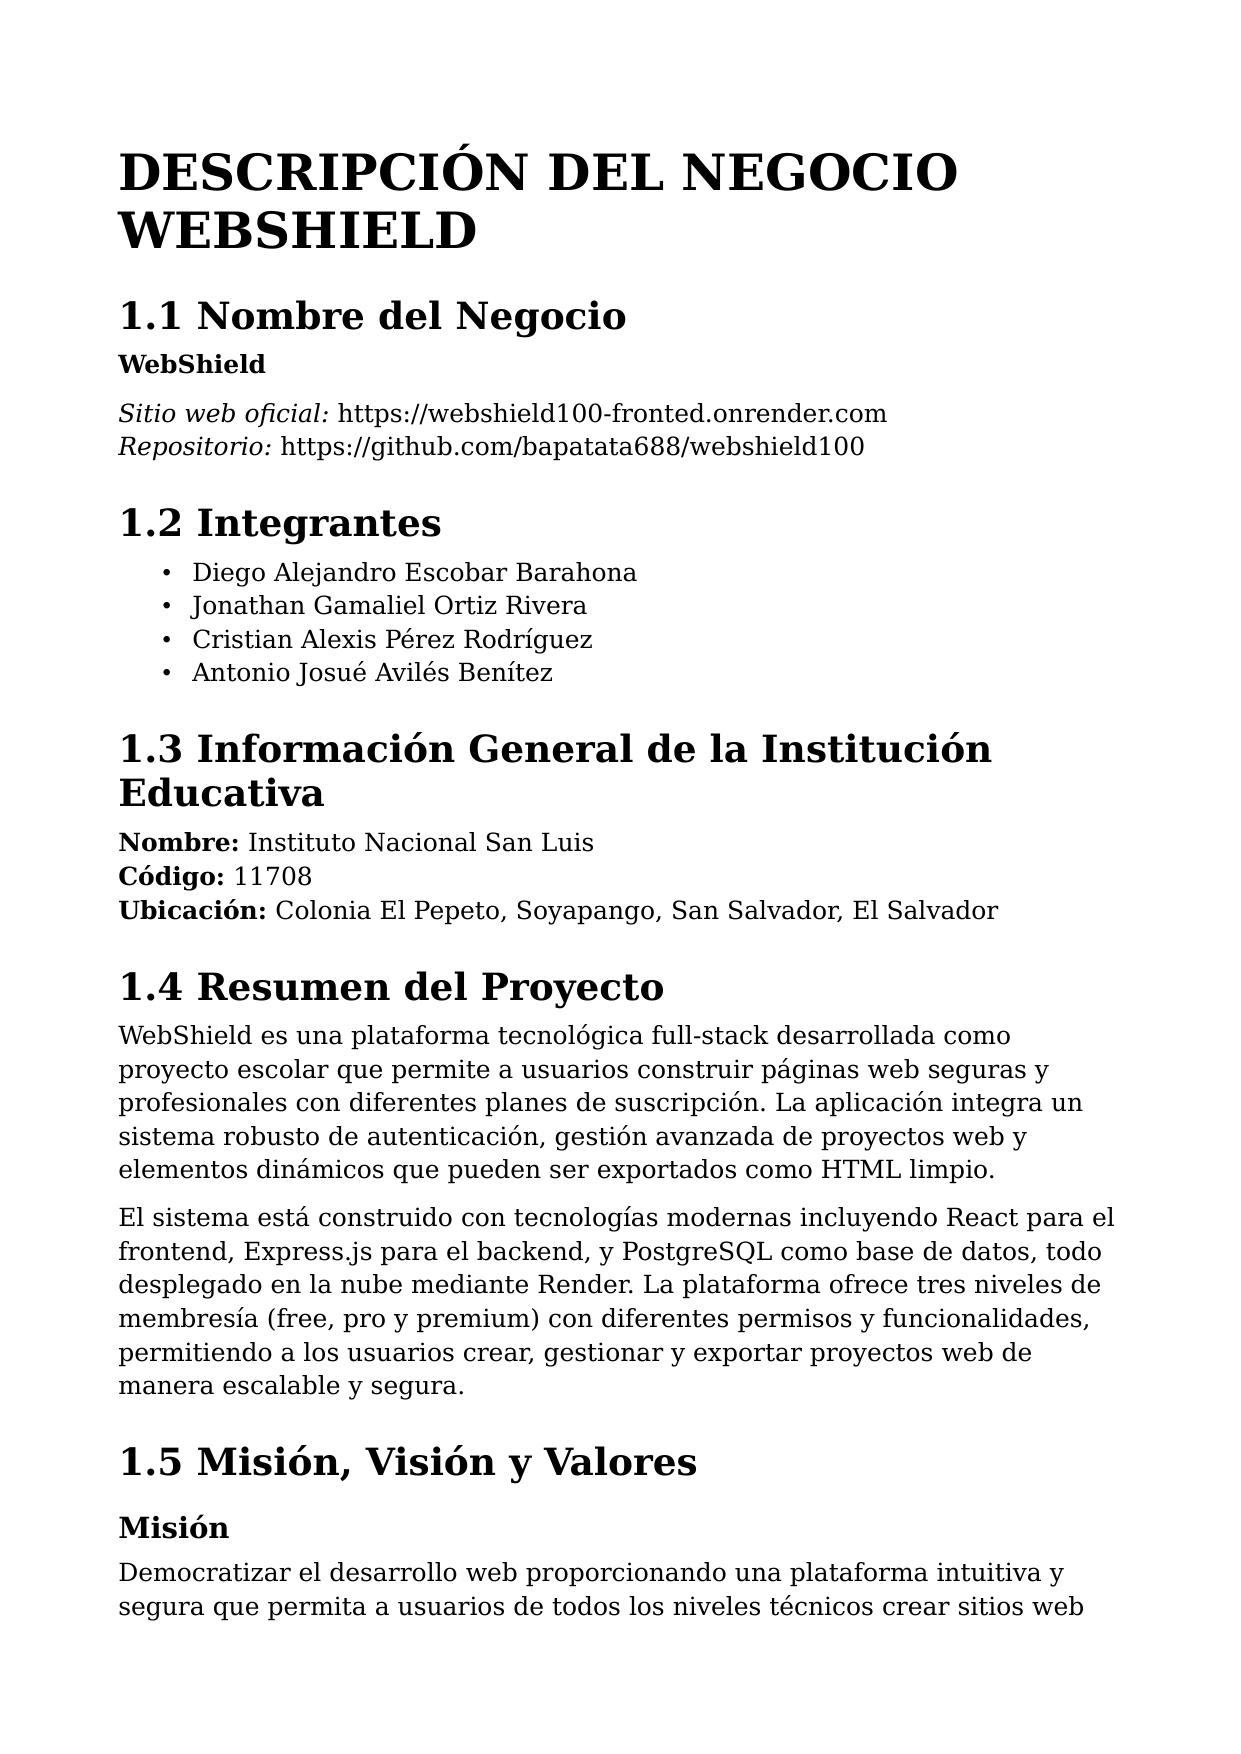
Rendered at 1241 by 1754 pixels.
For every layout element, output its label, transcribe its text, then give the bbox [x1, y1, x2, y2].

text WebShield es una plataforma tecnológica full-stack desarrollada como proyecto escolar que permite a usuarios construir páginas web seguras y profesionales con diferentes planes de suscripción. La aplicación integra un sistema robusto de autenticación, gestión avanzada de proyectos web y elementos dinámicos que pueden ser exportados como HTML limpio. [118, 1021, 1122, 1185]
subtitle Misión [118, 1511, 1122, 1546]
subtitle 1.4 Resumen del Proyecto [118, 965, 1122, 1009]
list Jonathan Gamaliel Ortiz Rivera [162, 591, 1122, 621]
subtitle 1.3 Información General de la Institución Educativa [118, 727, 1122, 816]
list Diego Alejandro Escobar Barahona [162, 558, 1122, 587]
text Nombre: Instituto Nacional San Luis Código: 11708 Ubicación: Colonia El Pepeto, Soyapango, San Salvador, El Salvador [118, 828, 1122, 925]
subtitle DESCRIPCIÓN DEL NEGOCIO WEBSHIELD [118, 143, 1122, 261]
subtitle 1.1 Nombre del Negocio [118, 294, 1122, 338]
list Cristian Alexis Pérez Rodríguez [162, 625, 1122, 654]
subtitle 1.2 Integrantes [118, 501, 1122, 545]
text WebShield [118, 351, 1122, 380]
text Sitio web oficial: https://webshield100-fronted.onrender.com Repositorio: https://github.com/bapatata688/webshield100 [118, 399, 1122, 462]
text El sistema está construido con tecnologías modernas incluyendo React para el frontend, Express.js para el backend, y PostgreSQL como base de datos, todo desplegado en la nube mediante Render. La plataforma ofrece tres niveles de membresía (free, pro y premium) con diferentes permisos y funcionalidades, permitiendo a los usuarios crear, gestionar y exportar proyectos web de manera escalable y segura. [118, 1204, 1122, 1401]
subtitle 1.5 Misión, Visión y Valores [118, 1440, 1122, 1484]
text Democratizar el desarrollo web proporcionando una plataforma intuitiva y segura que permita a usuarios de todos los niveles técnicos crear sitios web [118, 1558, 1122, 1621]
list Antonio Josué Avilés Benítez [162, 658, 1122, 688]
